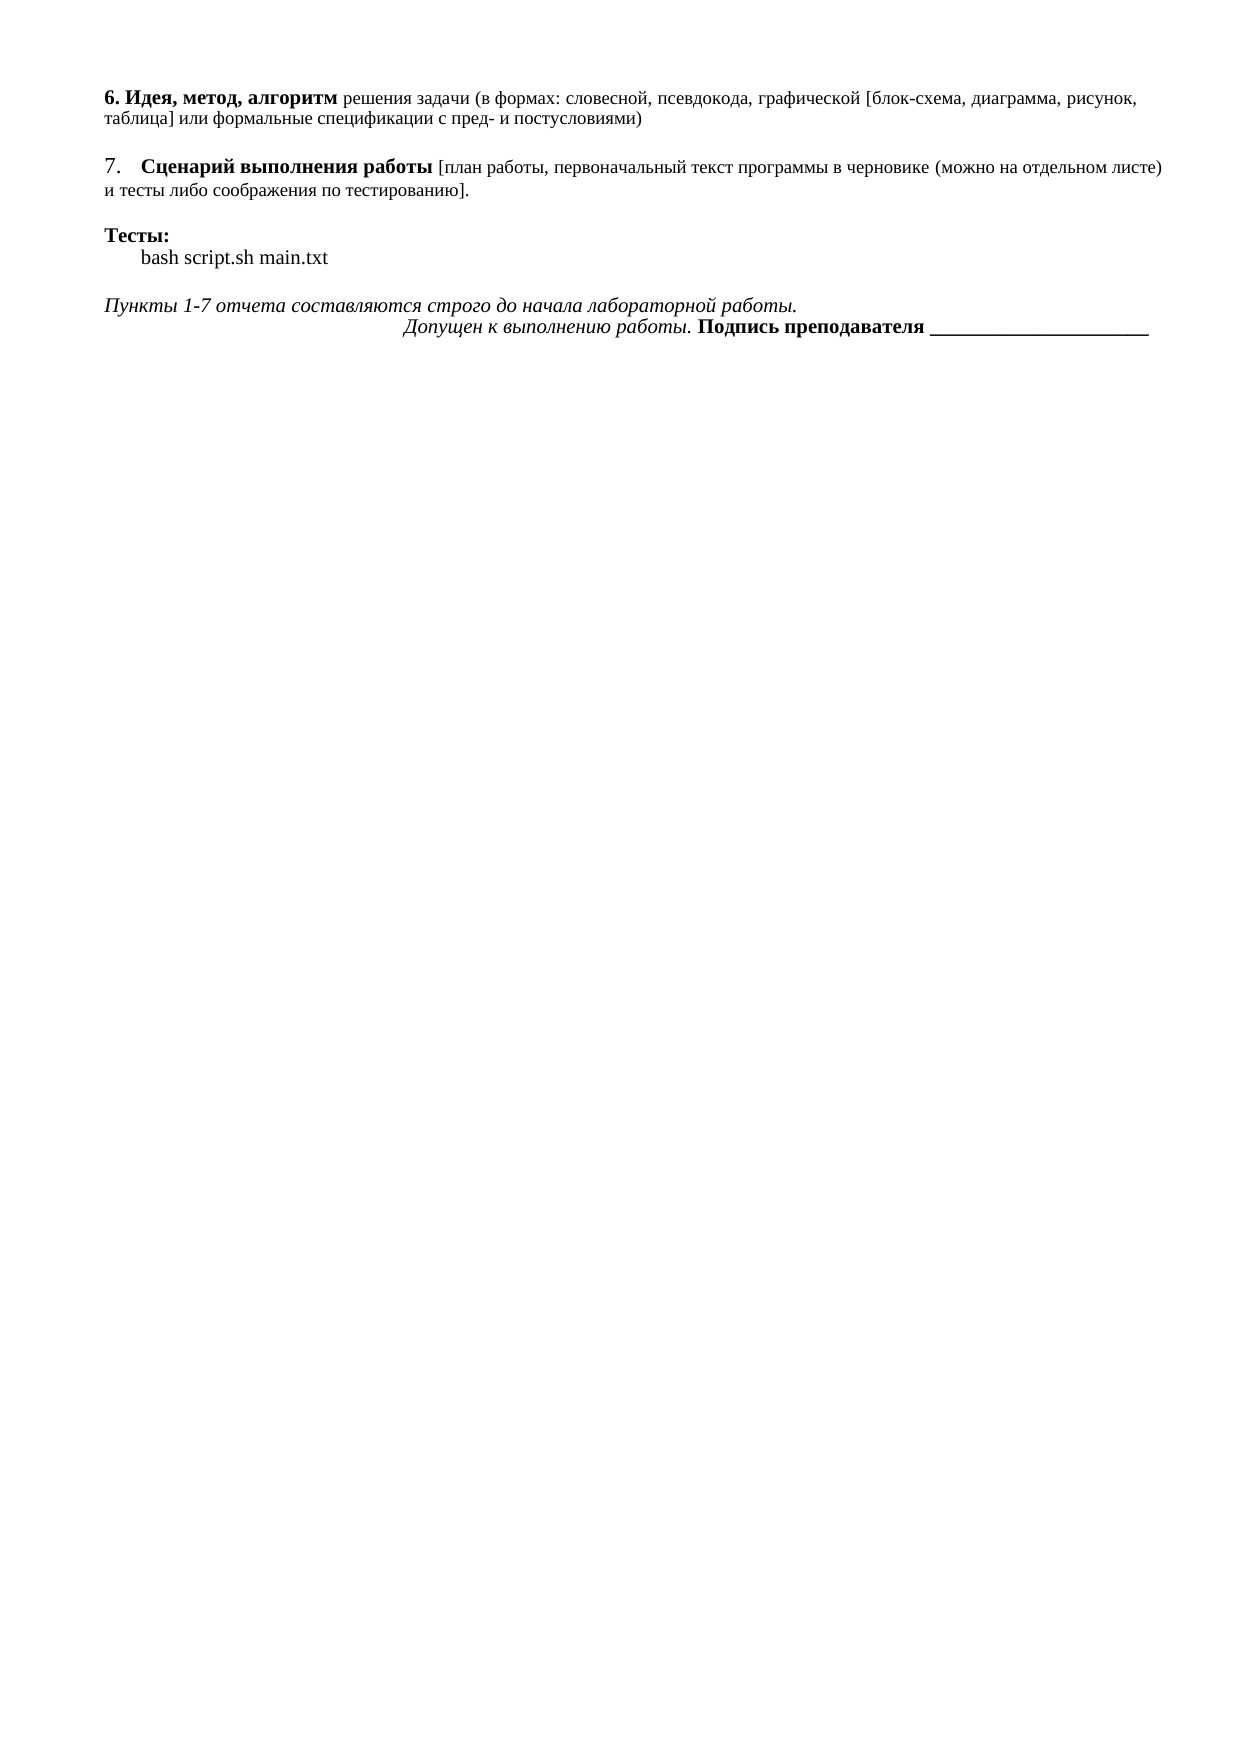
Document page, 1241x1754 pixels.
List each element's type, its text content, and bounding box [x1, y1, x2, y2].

text 6. Идея, метод, алгоритм решения задачи (в формах: словесной, псевдокода, графической [блок-схема, диаграмма, рисунок, таблица] или формальные спецификации с пред- и постусловиями) [104, 87, 1148, 128]
list Сценарий выполнения работы [план работы, первоначальный текст программы в черновике (можно на отдельном листе) и тесты либо соображения по тестированию]. [104, 155, 1173, 201]
text Пункты 1-7 отчета составляются строго до начала лабораторной работы. [104, 292, 1173, 317]
text bash script.sh main.txt [104, 247, 1173, 268]
text Тесты: [104, 225, 1148, 247]
text Допущен к выполнению работы. Подпись преподавателя _____________________ [104, 317, 1173, 337]
